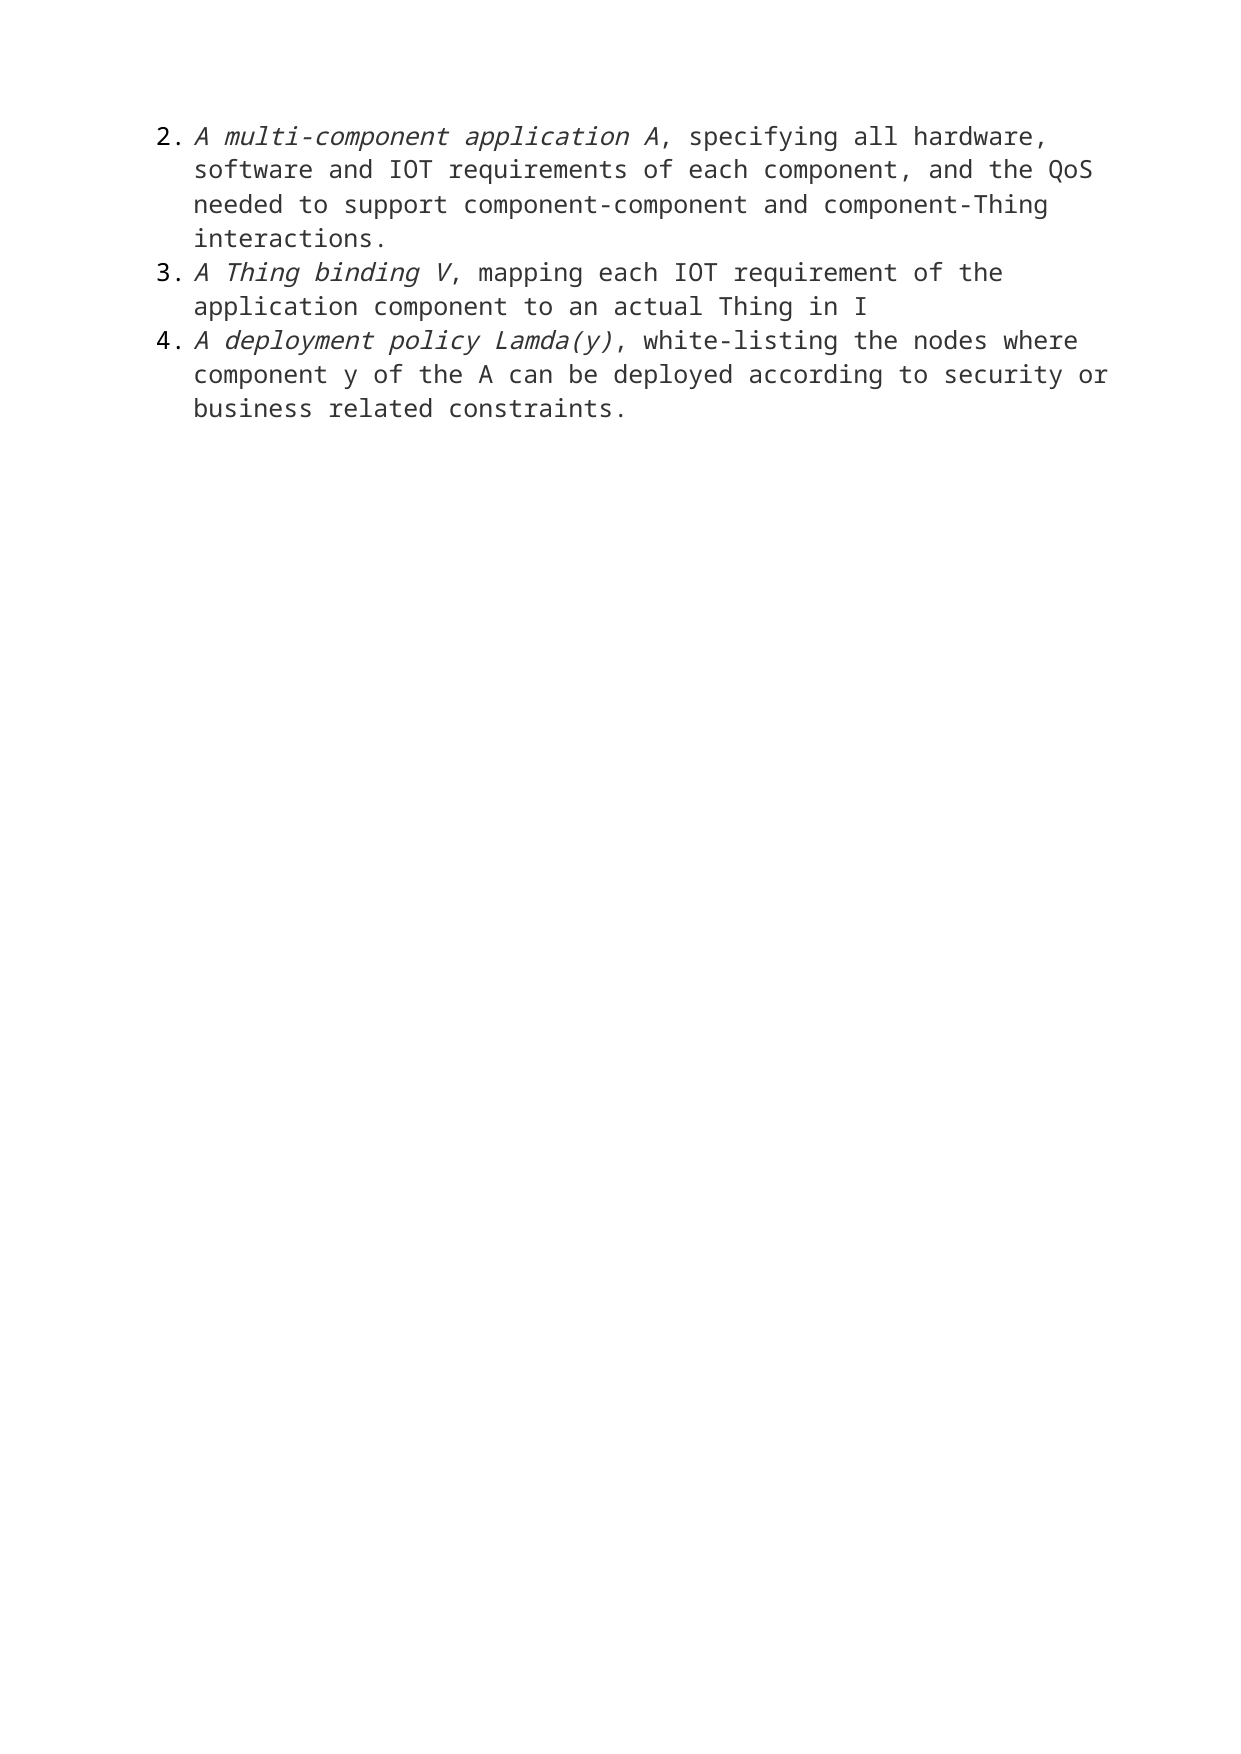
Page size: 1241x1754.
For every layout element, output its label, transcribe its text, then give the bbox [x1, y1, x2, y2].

list A deployment policy Lamda(y), white-listing the nodes where component y of the A can be deployed according to security or business related constraints. [156, 322, 1122, 425]
list A Thing binding V, mapping each IOT requirement of the application component to an actual Thing in I [156, 254, 1122, 322]
list A multi-component application A, specifying all hardware, software and IOT requirements of each component, and the QoS needed to support component-component and component-Thing interactions. [156, 118, 1122, 254]
